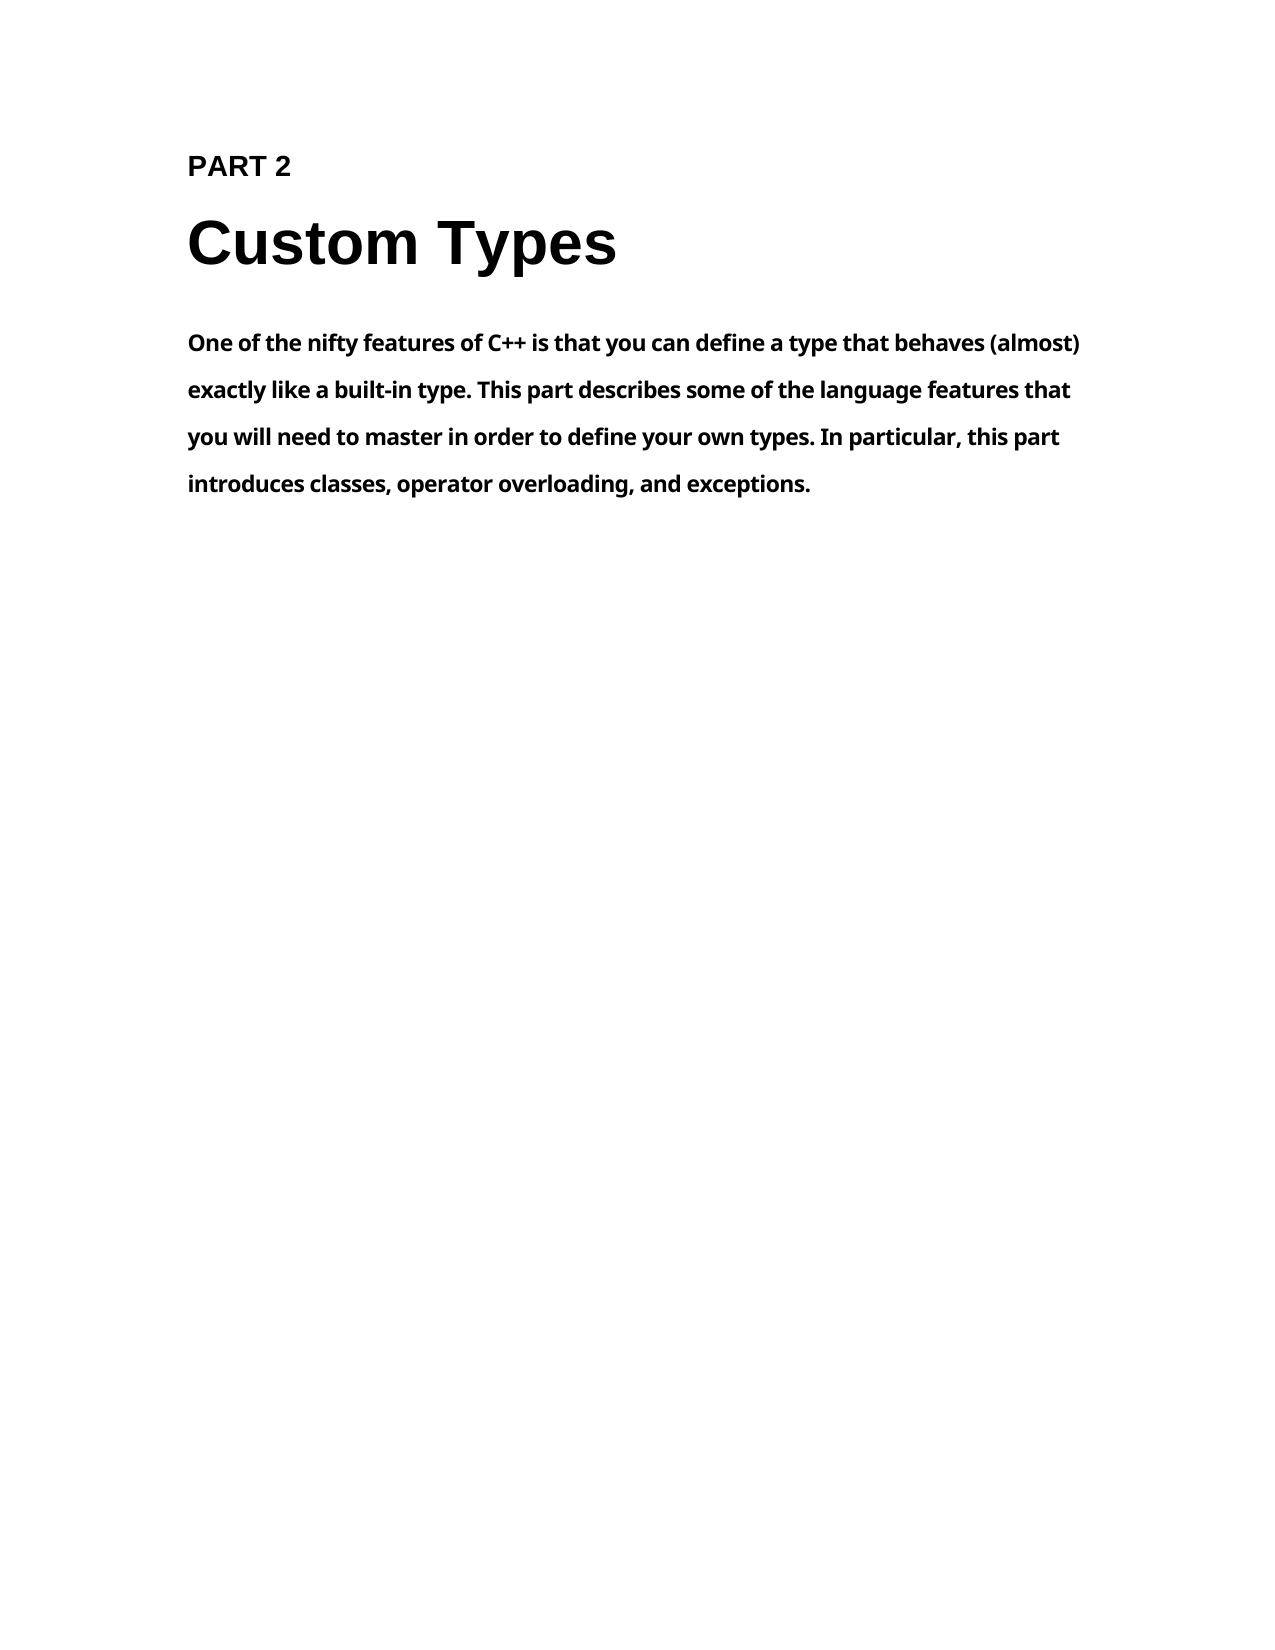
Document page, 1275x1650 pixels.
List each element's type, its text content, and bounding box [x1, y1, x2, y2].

text Part 2 [187, 150, 1087, 183]
text One of the nifty features of C++ is that you can define a type that behaves (almost) exactly like a built-in type. This part describes some of the language features that you will need to master in order to define your own types. In particular, this part introduces classes, operator overloading, and exceptions. [187, 327, 1087, 499]
title Custom Types [187, 208, 1087, 277]
